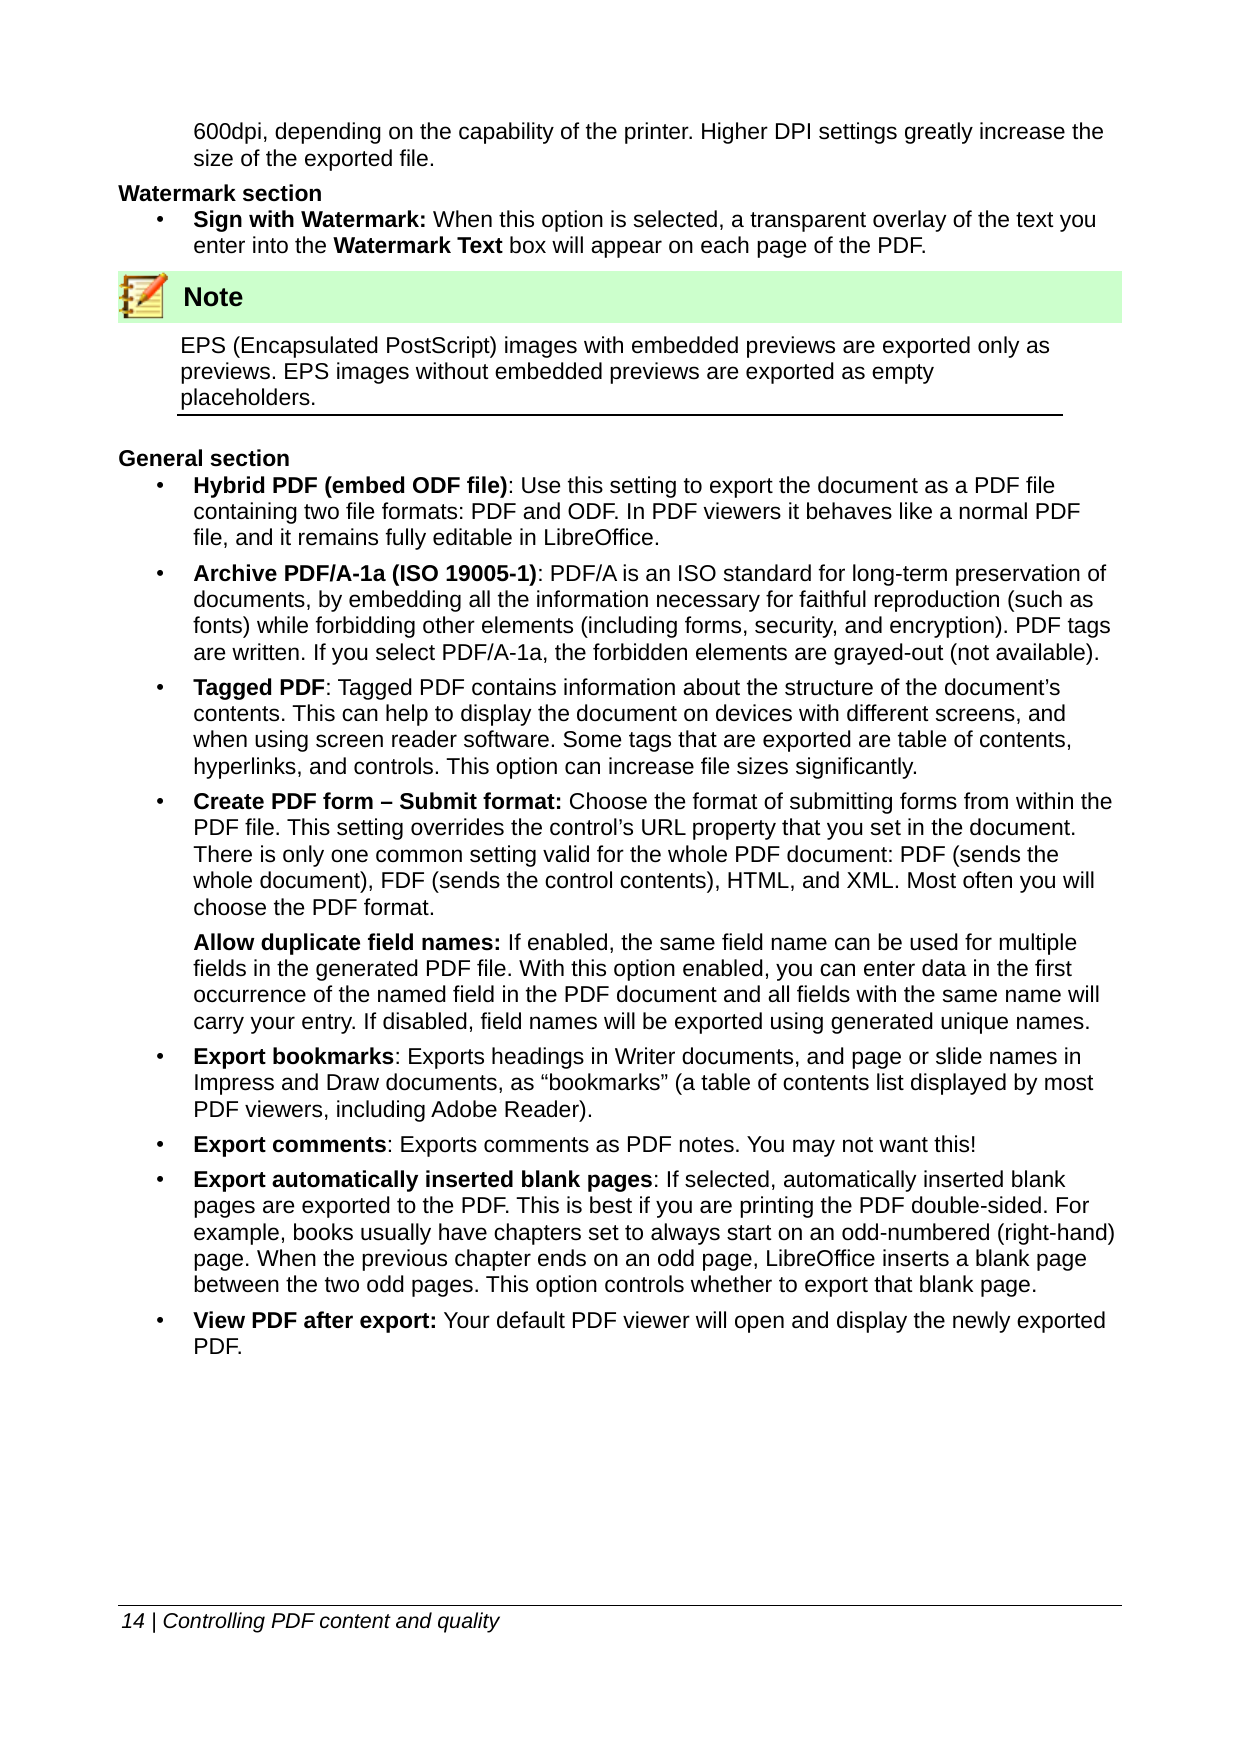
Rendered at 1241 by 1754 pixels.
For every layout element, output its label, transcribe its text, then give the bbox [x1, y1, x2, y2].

list Archive PDF/A-1a (ISO 19005-1): PDF/A is an ISO standard for long-term preservation of documents, by embedding all the information necessary for faithful reproduction (such as fonts) while forbidding other elements (including forms, security, and encryption). PDF tags are written. If you select PDF/A-1a, the forbidden elements are grayed-out (not available). [156, 559, 1122, 665]
list Tagged PDF: Tagged PDF contains information about the structure of the document’s contents. This can help to display the document on devices with different screens, and when using screen reader software. Some tags that are exported are table of contents, hyperlinks, and controls. This option can increase file sizes significantly. [156, 674, 1122, 779]
list Create PDF form – Submit format: Choose the format of submitting forms from within the PDF file. This setting overrides the control’s URL property that you set in the document. There is only one common setting valid for the whole PDF document: PDF (sends the whole document), FDF (sends the control contents), HTML, and XML. Most often you will choose the PDF format. [156, 788, 1122, 920]
text EPS (Encapsulated PostScript) images with embedded previews are exported only as previews. EPS images without embedded previews are exported as empty placeholders. [177, 328, 1063, 414]
list Allow duplicate field names: If enabled, the same field name can be used for multiple fields in the generated PDF file. With this option enabled, you can enter data in the first occurrence of the named field in the PDF document and all fields with the same name will carry your entry. If disabled, field names will be exported using generated unique names. [156, 929, 1122, 1034]
list Sign with Watermark: When this option is selected, a transparent overlay of the text you enter into the Watermark Text box will appear on each page of the PDF. [156, 206, 1122, 259]
list Export comments: Exports comments as PDF notes. You may not want this! [156, 1131, 1122, 1157]
subtitle Note [118, 271, 1122, 323]
list View PDF after export: Your default PDF viewer will open and display the newly exported PDF. [156, 1307, 1122, 1359]
text General section [118, 445, 1122, 472]
list Export bookmarks: Exports headings in Writer documents, and page or slide names in Impress and Draw documents, as “bookmarks” (a table of contents list displayed by most PDF viewers, including Adobe Reader). [156, 1043, 1122, 1122]
list Hybrid PDF (embed ODF file): Use this setting to export the document as a PDF file containing two file formats: PDF and ODF. In PDF viewers it behaves like a normal PDF file, and it remains fully editable in LibreOffice. [156, 472, 1122, 551]
list 600dpi, depending on the capability of the printer. Higher DPI settings greatly increase the size of the exported file. [156, 118, 1122, 171]
text Watermark section [118, 180, 1122, 206]
list Export automatically inserted blank pages: If selected, automatically inserted blank pages are exported to the PDF. This is best if you are printing the PDF double-sided. For example, books usually have chapters set to always start on an odd-numbered (right-hand) page. When the previous chapter ends on an odd page, LibreOffice inserts a blank page between the two odd pages. This option controls whether to export that blank page. [156, 1166, 1122, 1298]
picture [119, 271, 170, 322]
